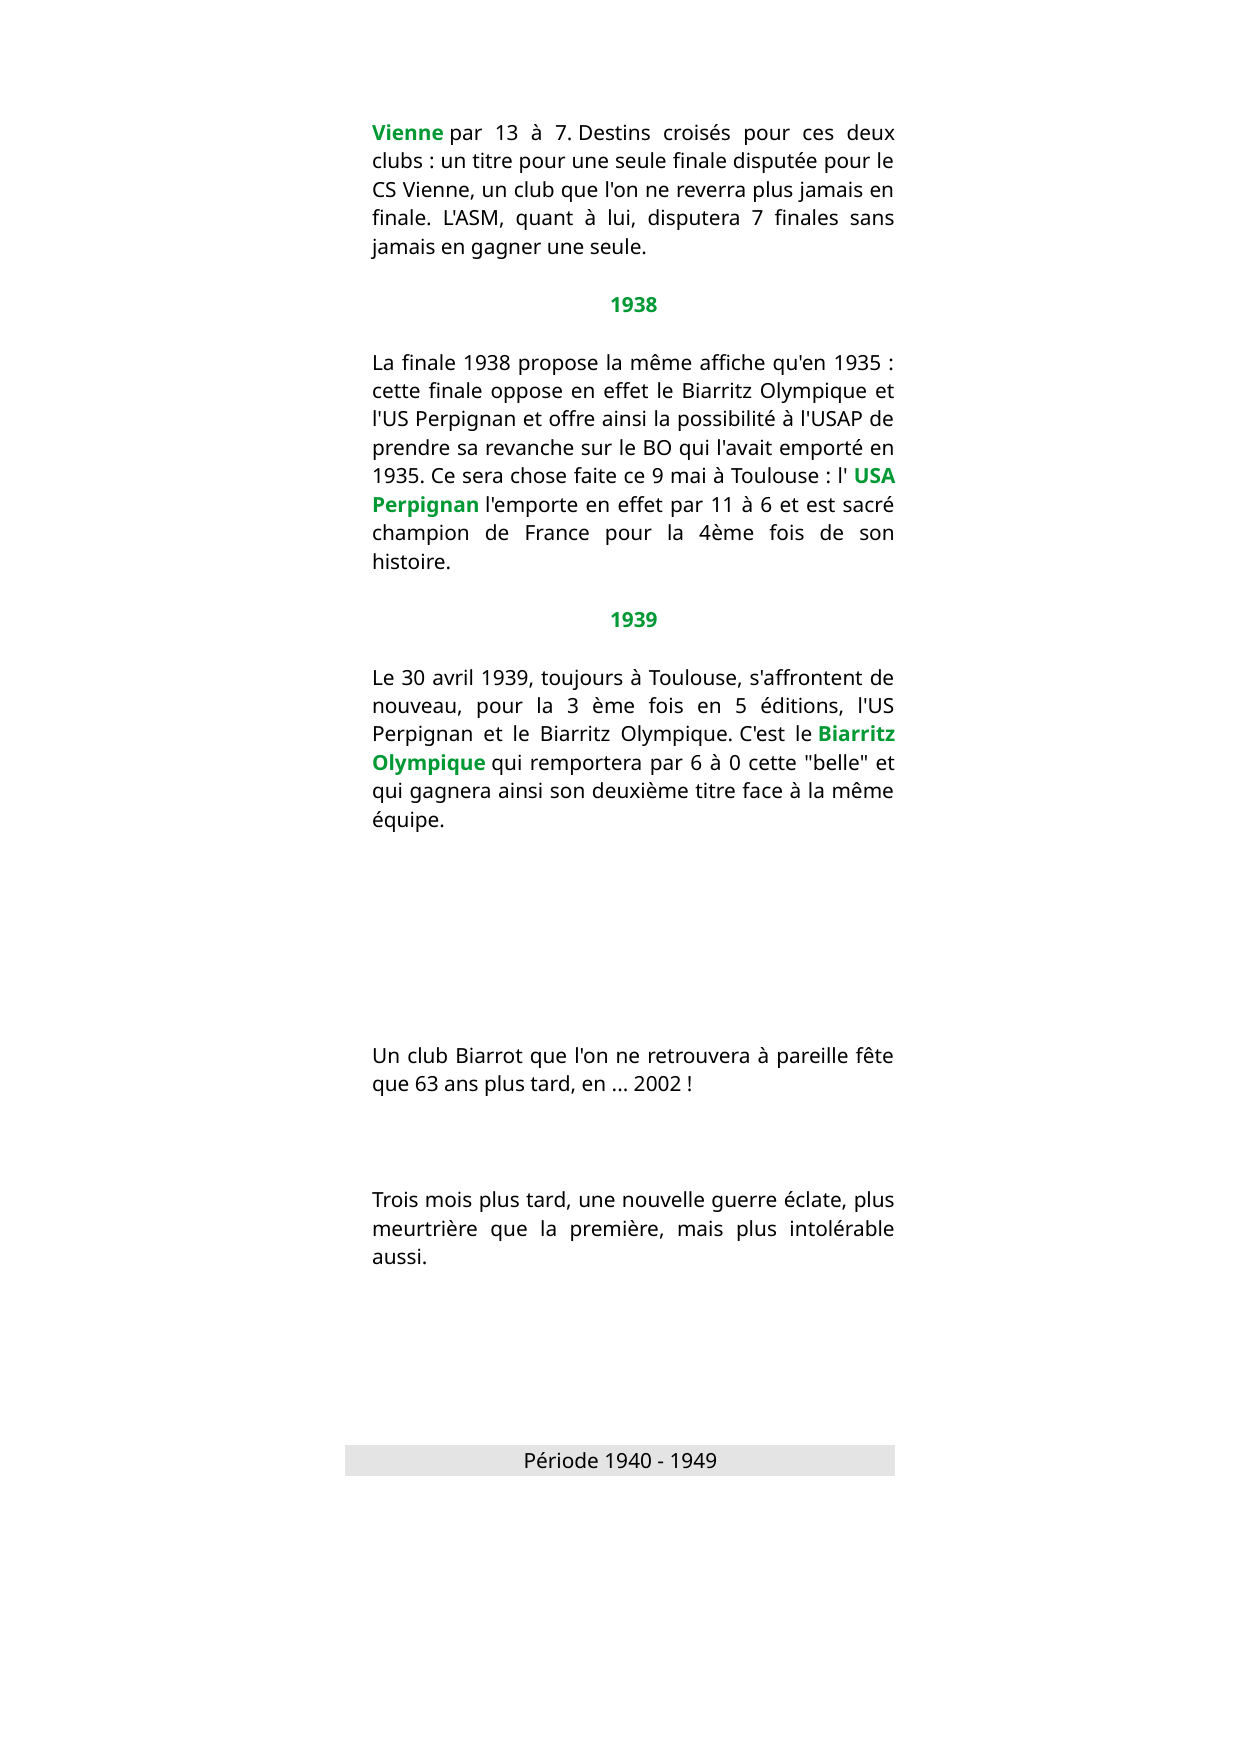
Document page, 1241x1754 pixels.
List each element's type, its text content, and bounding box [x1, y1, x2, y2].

table_header Période 1940 - 1949 [345, 1445, 895, 1476]
table_cell Vienne par 13 à 7. Destins croisés pour ces deux clubs : un titre pour une seule finale disputée pour le CS Vienne, un club que l'on ne reverra plus jamais en finale. L'ASM, quant à lui, disputera 7 finales sans jamais en gagner une seule. 1938 La finale 1938 propose la même affiche qu'en 1935 : cette finale oppose en effet le Biarritz Olympique et l'US Perpignan et offre ainsi la possibilité à l'USAP de prendre sa revanche sur le BO qui l'avait emporté en 1935. Ce sera chose faite ce 9 mai à Toulouse : l' USA Perpignan l'emporte en effet par 11 à 6 et est sacré champion de France pour la 4ème fois de son histoire. 1939 Le 30 avril 1939, toujours à Toulouse, s'affrontent de nouveau, pour la 3 ème fois en 5 éditions, l'US Perpignan et le Biarritz Olympique. C'est le Biarritz Olympique qui remportera par 6 à 0 cette "belle" et qui gagnera ainsi son deuxième titre face à la même équipe. Un club Biarrot que l'on ne retrouvera à pareille fête que 63 ans plus tard, en ... 2002 ! Trois mois plus tard, une nouvelle guerre éclate, plus meurtrière que la première, mais plus intolérable aussi. [372, 118, 895, 1358]
table_cell [345, 118, 372, 1358]
